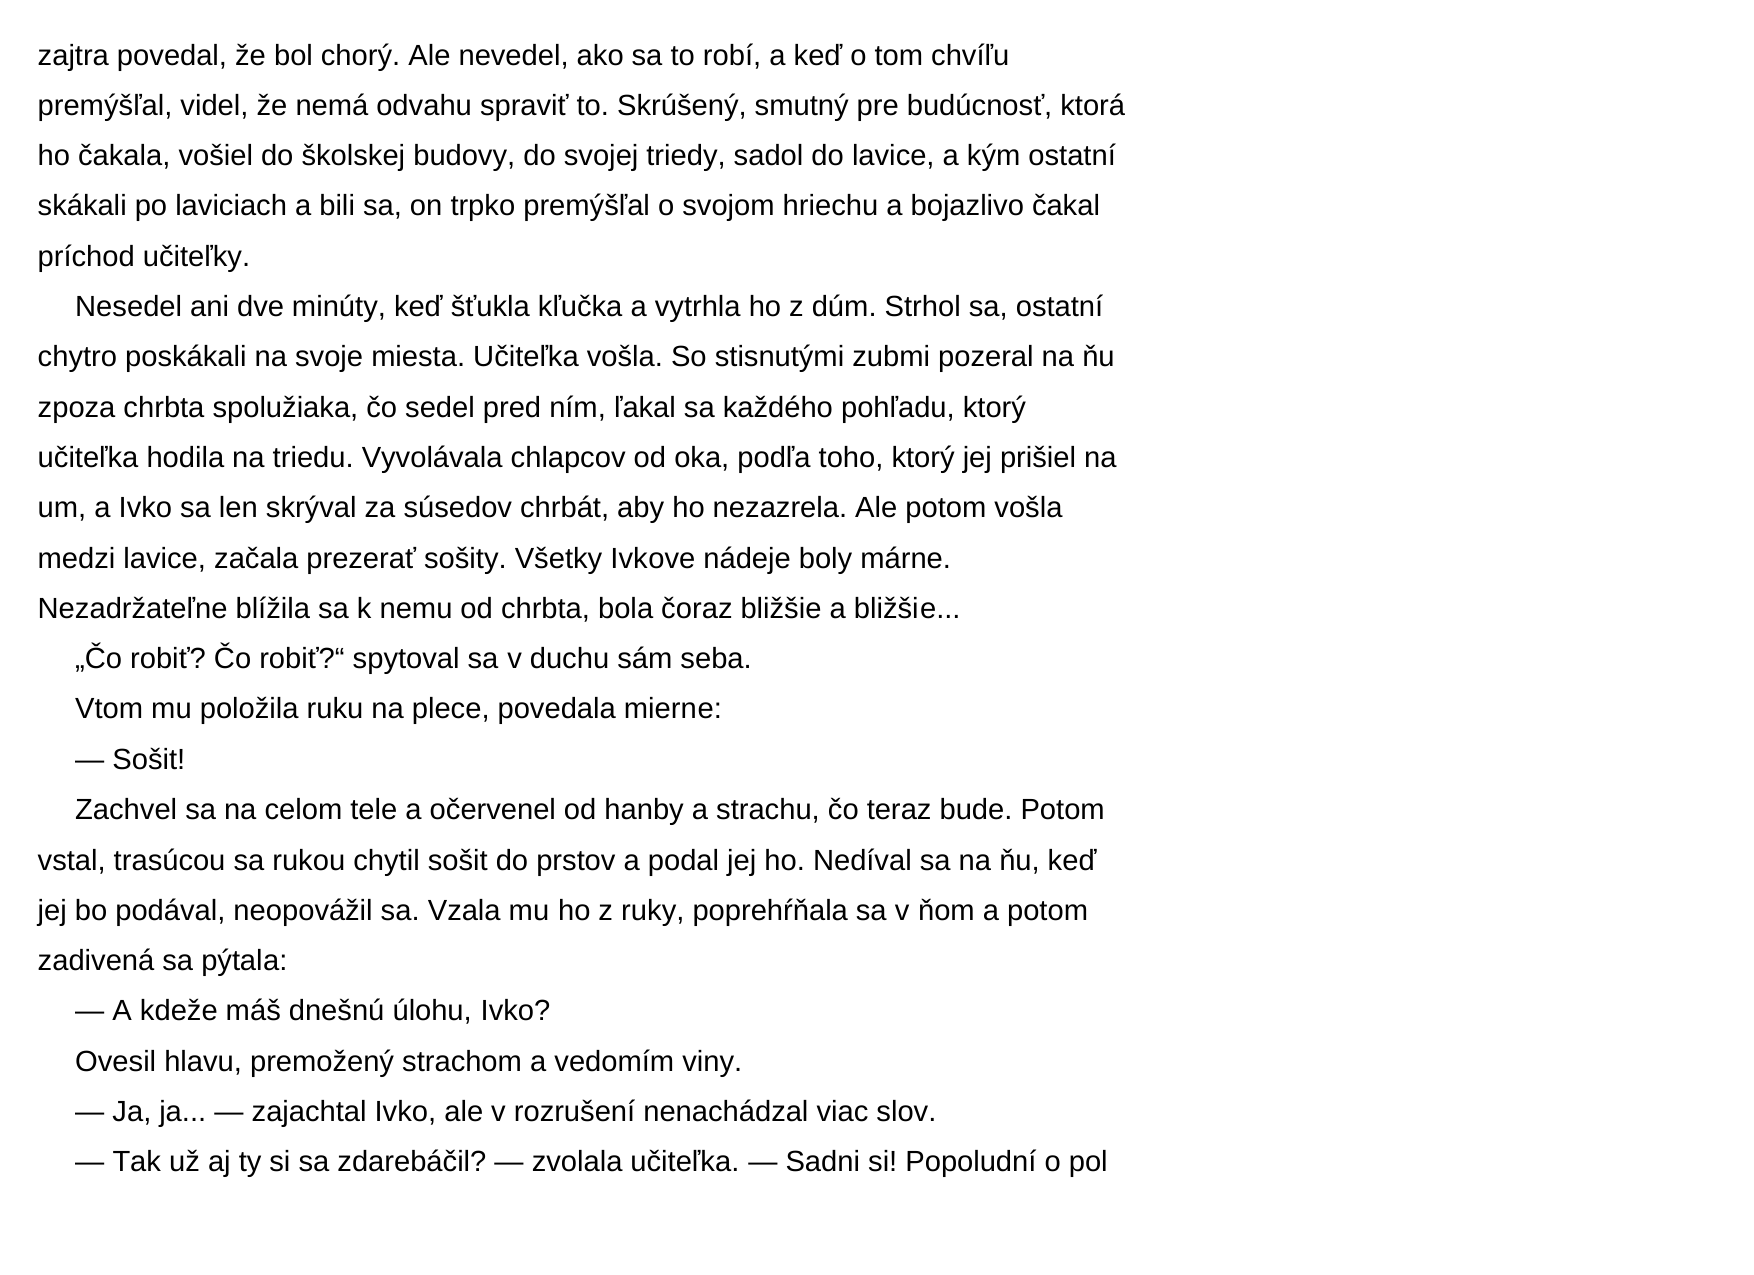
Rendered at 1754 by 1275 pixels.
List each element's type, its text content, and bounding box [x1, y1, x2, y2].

text Vtom mu položila ruku na plece, povedala mierne: [37, 692, 1130, 725]
text zajtra povedal, že bol chorý. Ale nevedel, ako sa to robí, a keď o tom chvíľu premýšľal, videl, že nemá odvahu spraviť to. Skrúšený, smutný pre budúcnosť, ktorá ho čakala, vošiel do školskej budovy, do svojej triedy, sadol do lavice, a kým ostatní skákali po laviciach a bili sa, on trpko premýšľal o svojom hriechu a bojazlivo čakal príchod učiteľky. [37, 37, 1130, 272]
text — Ja, ja... — zajachtal Ivko, ale v rozrušení nenachádzal viac slov. [37, 1094, 1130, 1128]
text Zachvel sa na celom tele a očervenel od hanby a strachu, čo teraz bude. Potom vstal, trasúcou sa rukou chytil sošit do prstov a podal jej ho. Nedíval sa na ňu, keď jej bo podával, neopovážil sa. Vzala mu ho z ruky, poprehŕňala sa v ňom a potom zadivená sa pýtala: [37, 792, 1130, 977]
text — A kdeže máš dnešnú úlohu, Ivko? [37, 993, 1130, 1027]
text — Sošit! [37, 742, 1130, 775]
text Ovesil hlavu, premožený strachom a vedomím viny. [37, 1044, 1130, 1077]
text „Čo robiť? Čo robiť?“ spytoval sa v duchu sám seba. [37, 641, 1130, 675]
text Nesedel ani dve minúty, keď šťukla kľučka a vytrhla ho z dúm. Strhol sa, ostatní chytro poskákali na svoje miesta. Učiteľka vošla. So stisnutými zubmi pozeral na ňu zpoza chrbta spolužiaka, čo sedel pred ním, ľakal sa každého pohľadu, ktorý učiteľka hodila na triedu. Vyvolávala chlapcov od oka, podľa toho, ktorý jej prišiel na um, a Ivko sa len skrýval za súsedov chrbát, aby ho nezazrela. Ale potom vošla medzi lavice, začala prezerať sošity. Všetky Ivkove nádeje boly márne. Nezadržateľne blížila sa k nemu od chrbta, bola čoraz bližšie a bližšie... [37, 289, 1130, 624]
text — Tak už aj ty si sa zdarebáčil? — zvolala učiteľka. — Sadni si! Popoludní o pol [37, 1144, 1130, 1178]
